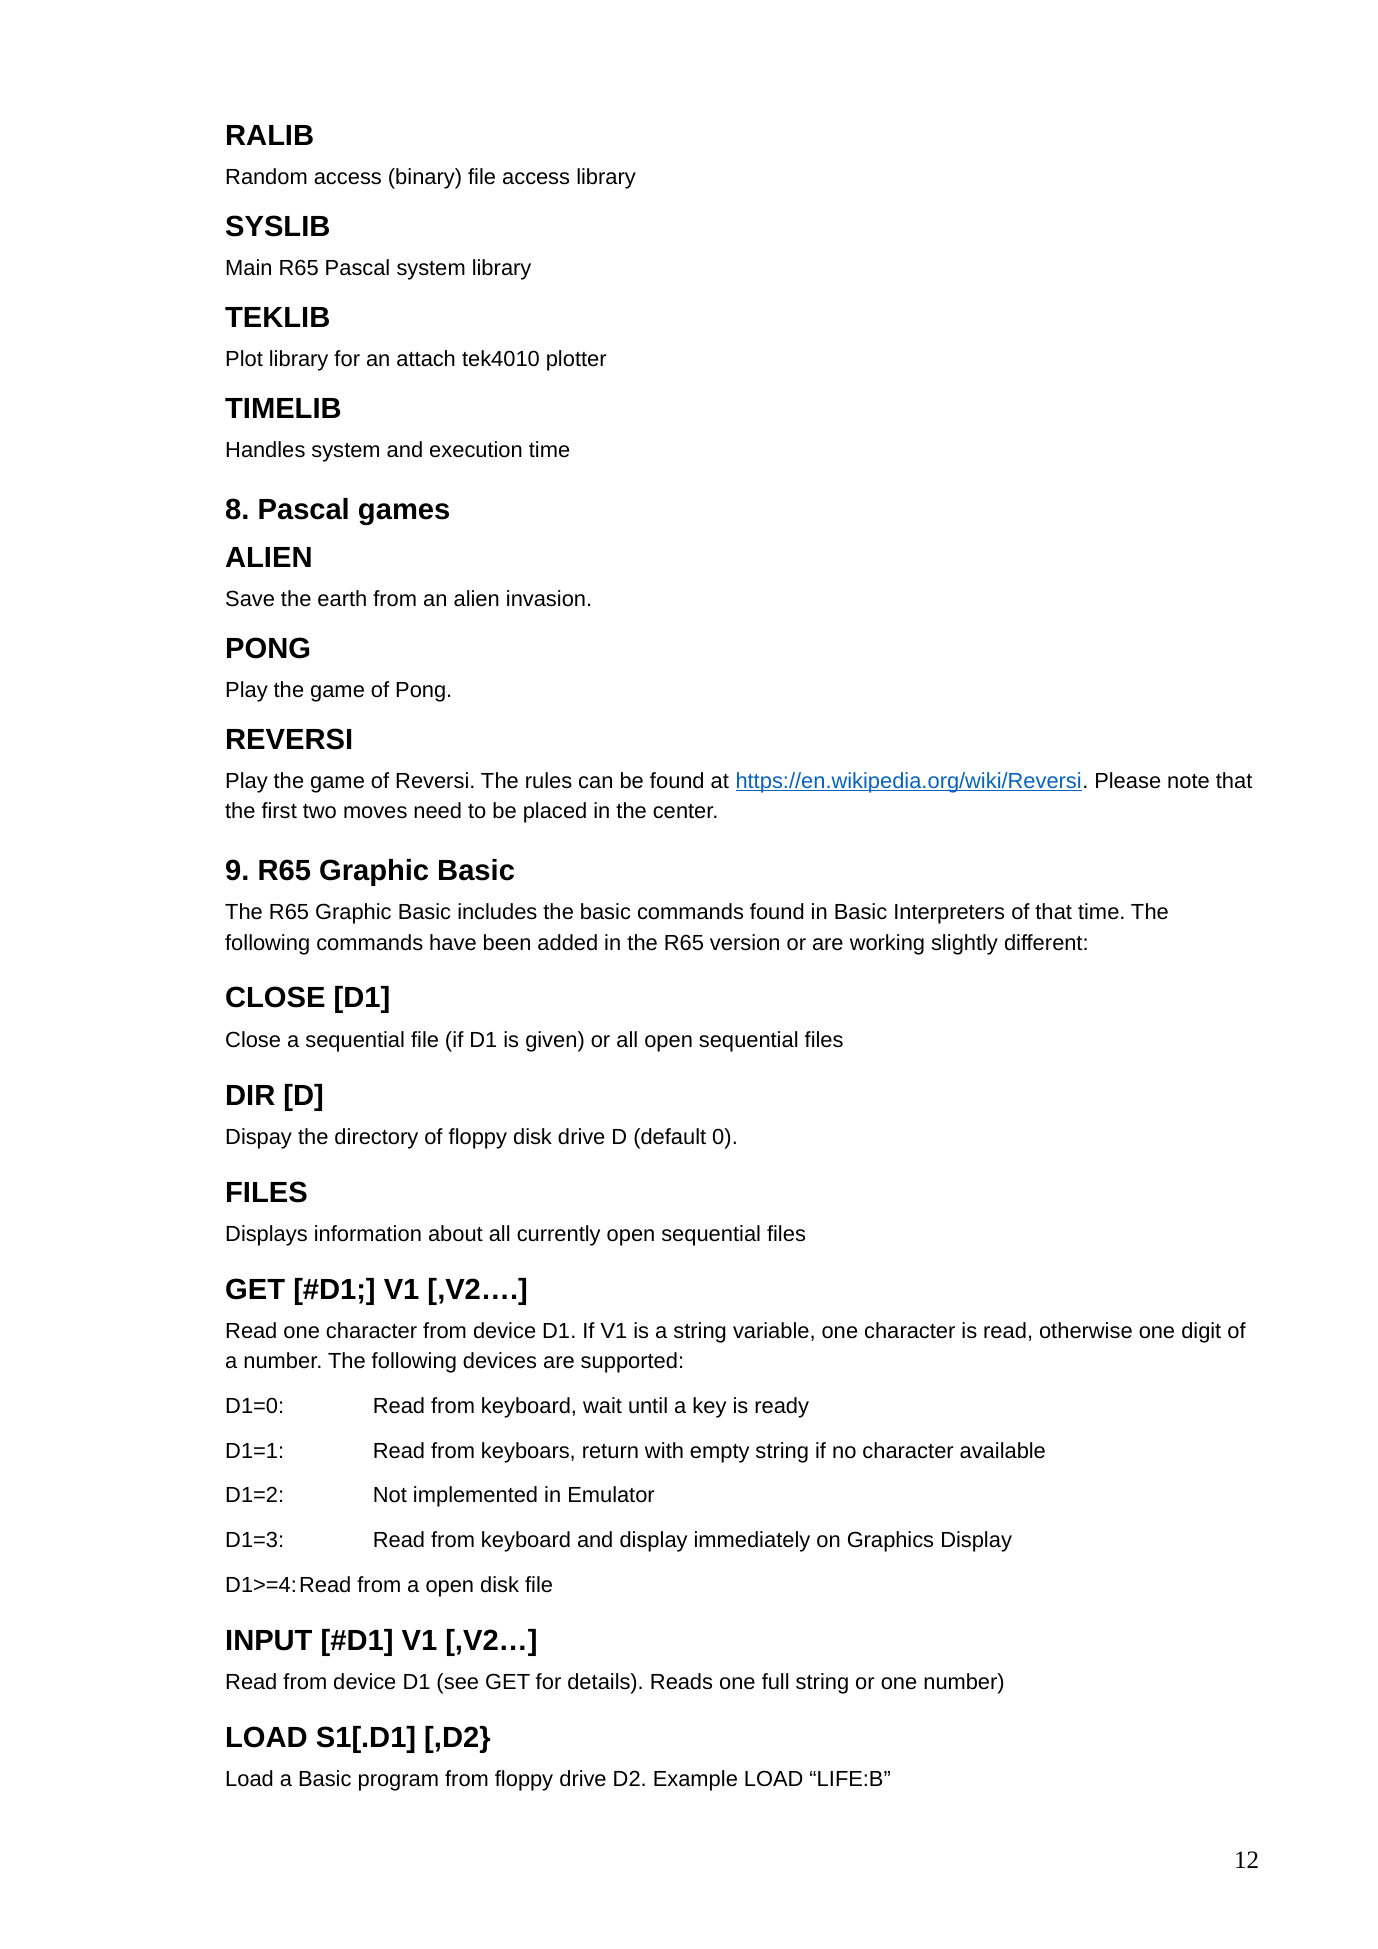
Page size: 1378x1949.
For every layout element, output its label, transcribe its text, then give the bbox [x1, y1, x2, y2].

subtitle GET [#D1;] V1 [,V2….] [225, 1272, 1259, 1305]
subtitle DIR [D] [225, 1077, 1259, 1111]
text Displays information about all currently open sequential files [225, 1221, 1259, 1246]
text The R65 Graphic Basic includes the basic commands found in Basic Interpreters of that time. The following commands have been added in the R65 version or are working slightly different: [225, 899, 1259, 954]
text Main R65 Pascal system library [225, 255, 1259, 280]
subtitle TIMELIB [225, 391, 1259, 424]
text D1>=4: Read from a open disk file [225, 1572, 1259, 1597]
text D1=2: Not implemented in Emulator [225, 1482, 1259, 1507]
subtitle PONG [225, 631, 1259, 664]
text Read one character from device D1. If V1 is a string variable, one character is read, otherwise one digit of a number. The following devices are supported: [225, 1318, 1259, 1373]
subtitle SYSLIB [225, 209, 1259, 242]
text Play the game of Reversi. The rules can be found at https://en.wikipedia.org/wiki/Reversi. Please note that the first two moves need to be placed in the center. [225, 768, 1259, 823]
text D1=3: Read from keyboard and display immediately on Graphics Display [225, 1527, 1259, 1552]
subtitle LOAD S1[.D1] [,D2} [225, 1720, 1259, 1753]
text D1=1: Read from keyboars, return with empty string if no character available [225, 1437, 1259, 1463]
text Close a sequential file (if D1 is given) or all open sequential files [225, 1026, 1259, 1052]
subtitle RALIB [225, 118, 1259, 152]
subtitle INPUT [#D1] V1 [,V2…] [225, 1623, 1259, 1656]
subtitle REVERSI [225, 722, 1259, 755]
subtitle ALIEN [225, 540, 1259, 573]
subtitle FILES [225, 1174, 1259, 1208]
text Handles system and execution time [225, 437, 1259, 462]
text Random access (binary) file access library [225, 164, 1259, 189]
text Dispay the directory of floppy disk drive D (default 0). [225, 1123, 1259, 1149]
text Read from device D1 (see GET for details). Reads one full string or one number) [225, 1669, 1259, 1694]
text D1=0: Read from keyboard, wait until a key is ready [225, 1393, 1259, 1418]
text Plot library for an attach tek4010 plotter [225, 346, 1259, 371]
text Play the game of Pong. [225, 677, 1259, 702]
text Load a Basic program from floppy drive D2. Example LOAD “LIFE:B” [225, 1766, 1259, 1791]
subtitle CLOSE [D1] [225, 980, 1259, 1014]
text Save the earth from an alien invasion. [225, 586, 1259, 611]
subtitle TEKLIB [225, 300, 1259, 333]
subtitle 8. Pascal games [225, 492, 1259, 525]
subtitle 9. R65 Graphic Basic [225, 853, 1259, 887]
